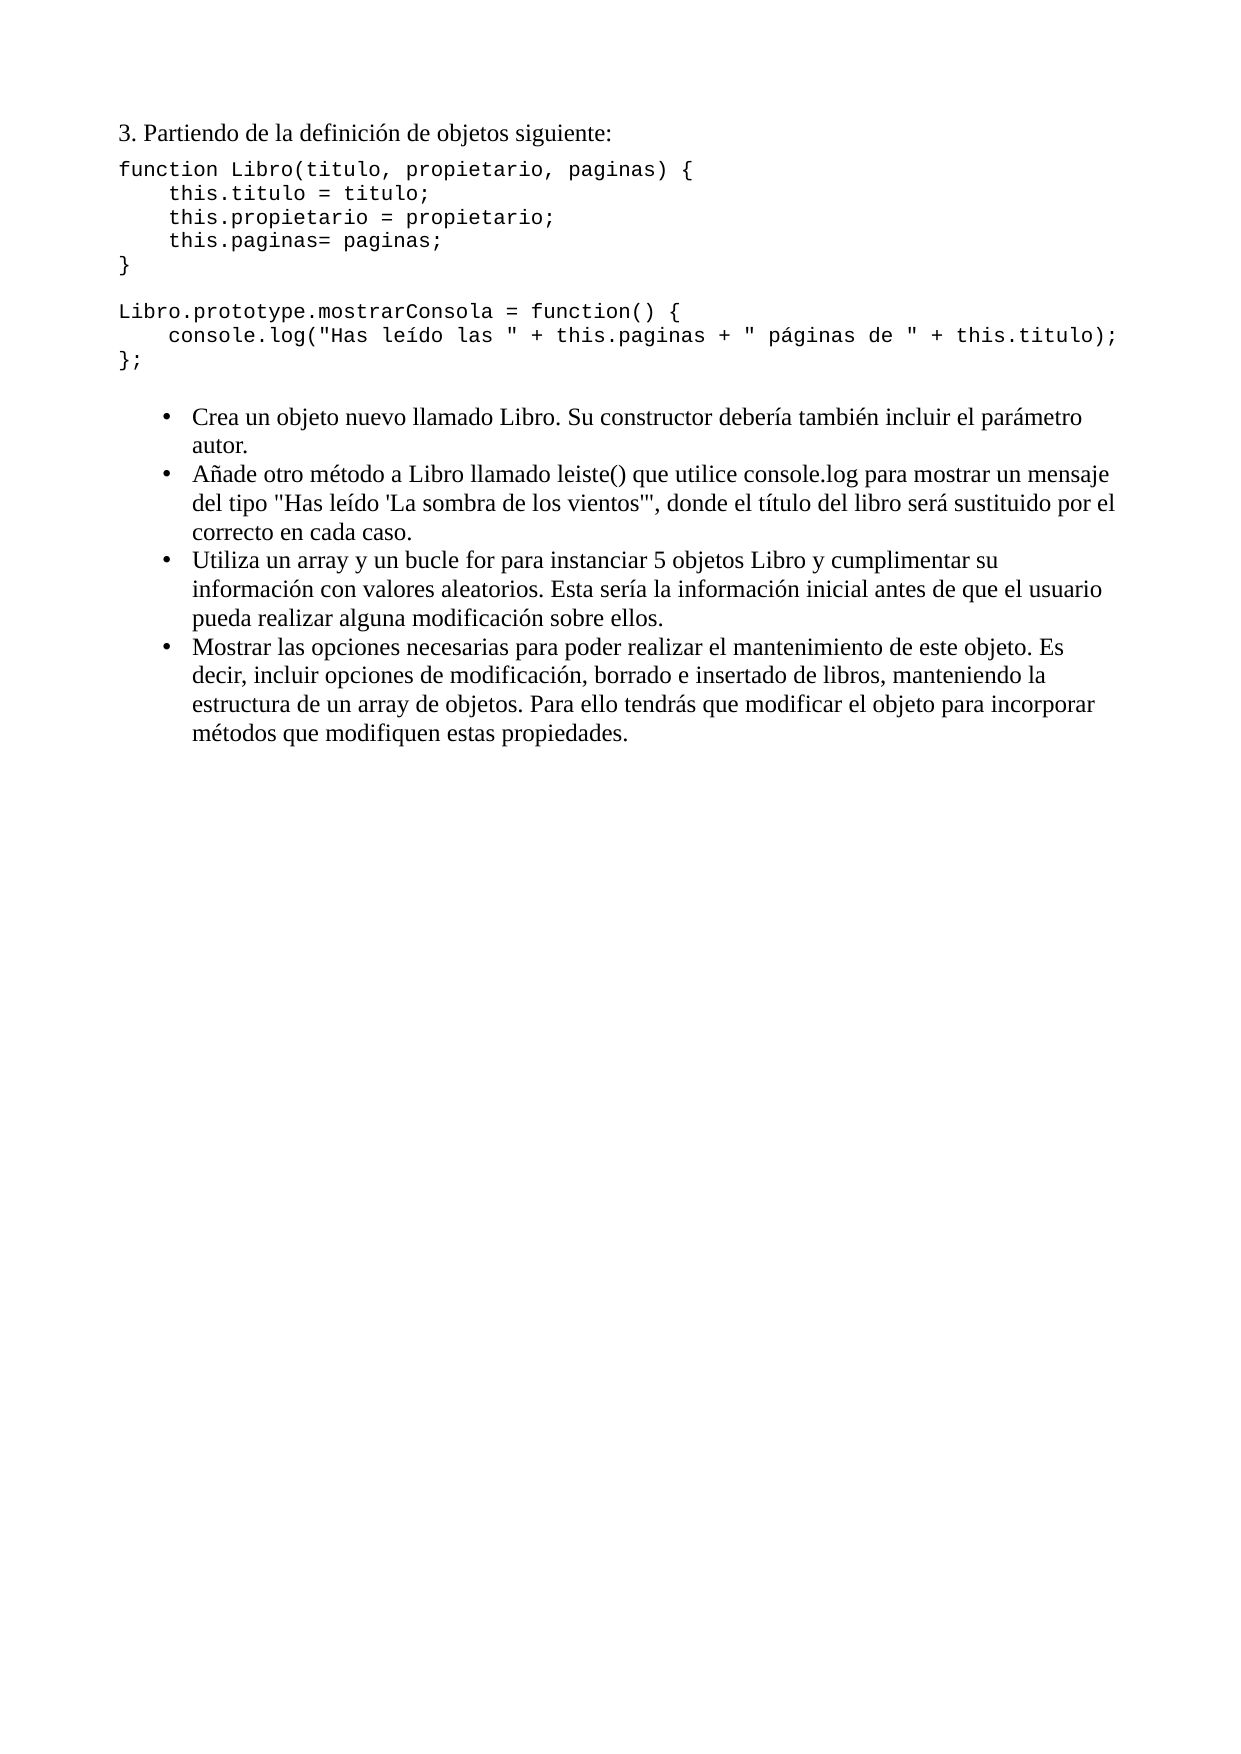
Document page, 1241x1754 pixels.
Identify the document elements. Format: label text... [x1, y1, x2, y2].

text Libro.prototype.mostrarConsola = function() { [118, 301, 1122, 325]
list Añade otro método a Libro llamado leiste() que utilice console.log para mostrar un mensaje del tipo "Has leído 'La sombra de los vientos'", donde el título del libro será sustituido por el correcto en cada caso. [162, 459, 1122, 545]
text this.propietario = propietario; [118, 207, 1122, 230]
text this.paginas= paginas; [118, 230, 1122, 254]
list Utiliza un array y un bucle for para instanciar 5 objetos Libro y cumplimentar su información con valores aleatorios. Esta sería la información inicial antes de que el usuario pueda realizar alguna modificación sobre ellos. [162, 545, 1122, 632]
text console.log("Has leído las " + this.paginas + " páginas de " + this.titulo); [118, 325, 1122, 348]
text } [118, 254, 1122, 278]
list Mostrar las opciones necesarias para poder realizar el mantenimiento de este objeto. Es decir, incluir opciones de modificación, borrado e insertado de libros, manteniendo la estructura de un array de objetos. Para ello tendrás que modificar el objeto para incorporar métodos que modifiquen estas propiedades. [162, 632, 1122, 747]
text function Libro(titulo, propietario, paginas) { [118, 159, 1122, 183]
text }; [118, 348, 1122, 372]
text 3. Partiendo de la definición de objetos siguiente: [118, 118, 1122, 147]
text this.titulo = titulo; [118, 183, 1122, 207]
list Crea un objeto nuevo llamado Libro. Su constructor debería también incluir el parámetro autor. [162, 402, 1122, 459]
